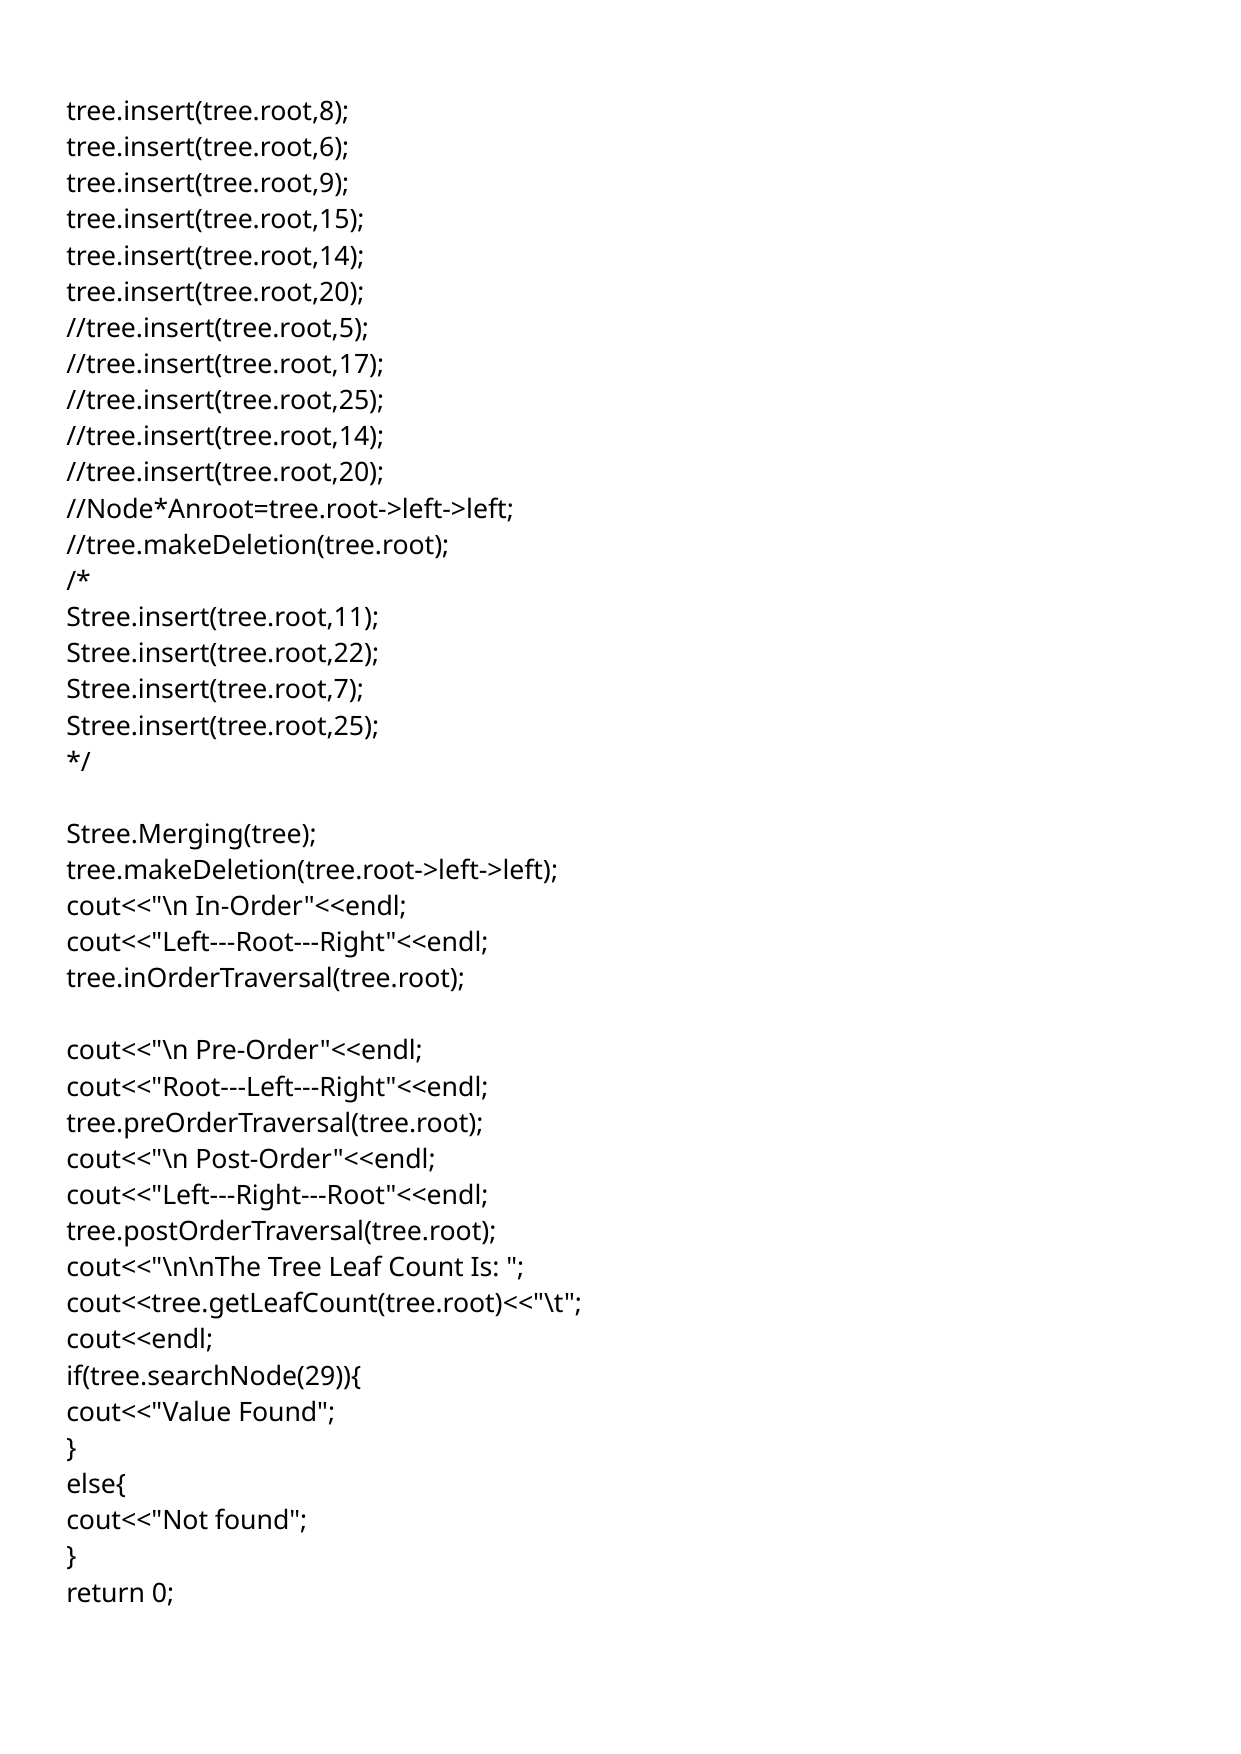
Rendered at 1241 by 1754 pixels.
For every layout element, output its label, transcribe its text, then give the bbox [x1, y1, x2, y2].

text Stree.Merging(tree); [66, 815, 1122, 851]
text /* [66, 562, 1122, 598]
text tree.inOrderTraversal(tree.root); [66, 959, 1122, 995]
text else{ [66, 1465, 1122, 1501]
text //Node*Anroot=tree.root->left->left; [66, 489, 1122, 526]
text tree.insert(tree.root,20); [66, 273, 1122, 309]
text //tree.insert(tree.root,5); [66, 309, 1122, 345]
text cout<<"\n Post-Order"<<endl; [66, 1140, 1122, 1176]
text //tree.insert(tree.root,17); [66, 345, 1122, 381]
text cout<<"\n Pre-Order"<<endl; [66, 1031, 1122, 1067]
text //tree.insert(tree.root,14); [66, 417, 1122, 453]
text cout<<"Left---Right---Root"<<endl; [66, 1176, 1122, 1212]
text tree.insert(tree.root,14); [66, 237, 1122, 273]
text tree.preOrderTraversal(tree.root); [66, 1104, 1122, 1140]
text //tree.insert(tree.root,20); [66, 453, 1122, 489]
text tree.insert(tree.root,6); [66, 128, 1122, 164]
text //tree.insert(tree.root,25); [66, 381, 1122, 417]
text tree.postOrderTraversal(tree.root); [66, 1212, 1122, 1248]
text cout<<tree.getLeafCount(tree.root)<<"\t"; [66, 1284, 1122, 1321]
text Stree.insert(tree.root,11); [66, 598, 1122, 634]
text cout<<endl; [66, 1321, 1122, 1357]
text return 0; [66, 1573, 1122, 1610]
text } [66, 1429, 1122, 1465]
text //tree.makeDeletion(tree.root); [66, 526, 1122, 562]
text */ [66, 743, 1122, 779]
text tree.insert(tree.root,8); [66, 92, 1122, 128]
text tree.insert(tree.root,9); [66, 164, 1122, 200]
text cout<<"Root---Left---Right"<<endl; [66, 1067, 1122, 1104]
text cout<<"Value Found"; [66, 1393, 1122, 1429]
text } [66, 1537, 1122, 1573]
text tree.makeDeletion(tree.root->left->left); [66, 851, 1122, 887]
text if(tree.searchNode(29)){ [66, 1357, 1122, 1393]
text Stree.insert(tree.root,25); [66, 706, 1122, 743]
text tree.insert(tree.root,15); [66, 200, 1122, 237]
text cout<<"Not found"; [66, 1501, 1122, 1537]
text Stree.insert(tree.root,22); [66, 634, 1122, 670]
text Stree.insert(tree.root,7); [66, 670, 1122, 706]
text cout<<"\n\nThe Tree Leaf Count Is: "; [66, 1248, 1122, 1284]
text cout<<"\n In-Order"<<endl; [66, 887, 1122, 923]
text cout<<"Left---Root---Right"<<endl; [66, 923, 1122, 959]
